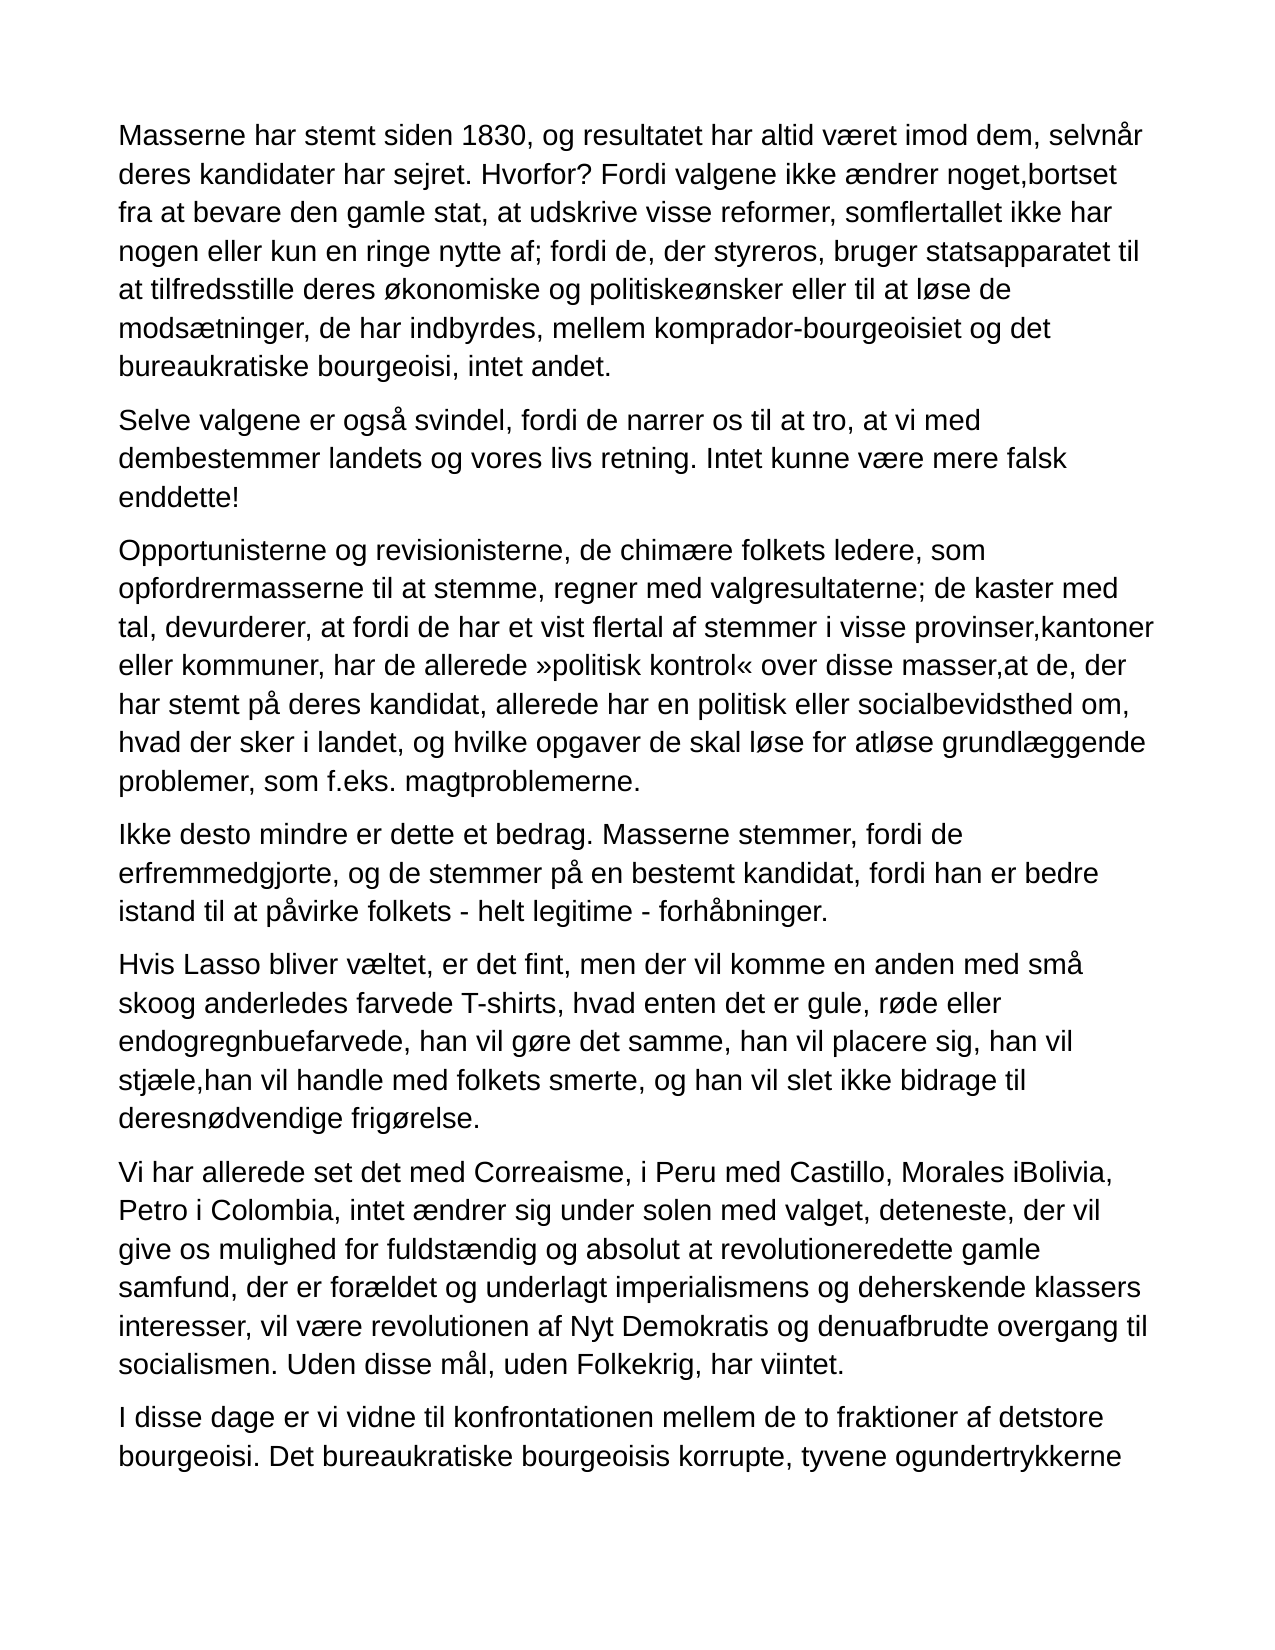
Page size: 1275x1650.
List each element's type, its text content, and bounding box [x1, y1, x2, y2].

text Ikke desto mindre er dette et bedrag. Masserne stemmer, fordi de erfremmedgjorte, og de stemmer på en bestemt kandidat, fordi han er bedre istand til at påvirke folkets - helt legitime - forhåbninger. [118, 817, 1157, 928]
text Masserne har stemt siden 1830, og resultatet har altid været imod dem, selvnår deres kandidater har sejret. Hvorfor? Fordi valgene ikke ændrer noget,bortset fra at bevare den gamle stat, at udskrive visse reformer, somflertallet ikke har nogen eller kun en ringe nytte af; fordi de, der styreros, bruger statsapparatet til at tilfredsstille deres økonomiske og politiskeønsker eller til at løse de modsætninger, de har indbyrdes, mellem komprador-bourgeoisiet og det bureaukratiske bourgeoisi, intet andet. [118, 118, 1157, 383]
text Vi har allerede set det med Correaisme, i Peru med Castillo, Morales iBolivia, Petro i Colombia, intet ændrer sig under solen med valget, deteneste, der vil give os mulighed for fuldstændig og absolut at revolutioneredette gamle samfund, der er forældet og underlagt imperialismens og deherskende klassers interesser, vil være revolutionen af Nyt Demokratis og denuafbrudte overgang til socialismen. Uden disse mål, uden Folkekrig, har viintet. [118, 1154, 1157, 1381]
text Selve valgene er også svindel, fordi de narrer os til at tro, at vi med dembestemmer landets og vores livs retning. Intet kunne være mere falsk enddette! [118, 402, 1157, 513]
text Opportunisterne og revisionisterne, de chimære folkets ledere, som opfordrermasserne til at stemme, regner med valgresultaterne; de kaster med tal, devurderer, at fordi de har et vist flertal af stemmer i visse provinser,kantoner eller kommuner, har de allerede »politisk kontrol« over disse masser,at de, der har stemt på deres kandidat, allerede har en politisk eller socialbevidsthed om, hvad der sker i landet, og hvilke opgaver de skal løse for atløse grundlæggende problemer, som f.eks. magtproblemerne. [118, 533, 1157, 797]
text I disse dage er vi vidne til konfrontationen mellem de to fraktioner af detstore bourgeoisi. Det bureaukratiske bourgeoisis korrupte, tyvene ogundertrykkerne [118, 1400, 1157, 1472]
text Hvis Lasso bliver væltet, er det fint, men der vil komme en anden med små skoog anderledes farvede T-shirts, hvad enten det er gule, røde eller endogregnbuefarvede, han vil gøre det samme, han vil placere sig, han vil stjæle,han vil handle med folkets smerte, og han vil slet ikke bidrage til deresnødvendige frigørelse. [118, 947, 1157, 1135]
